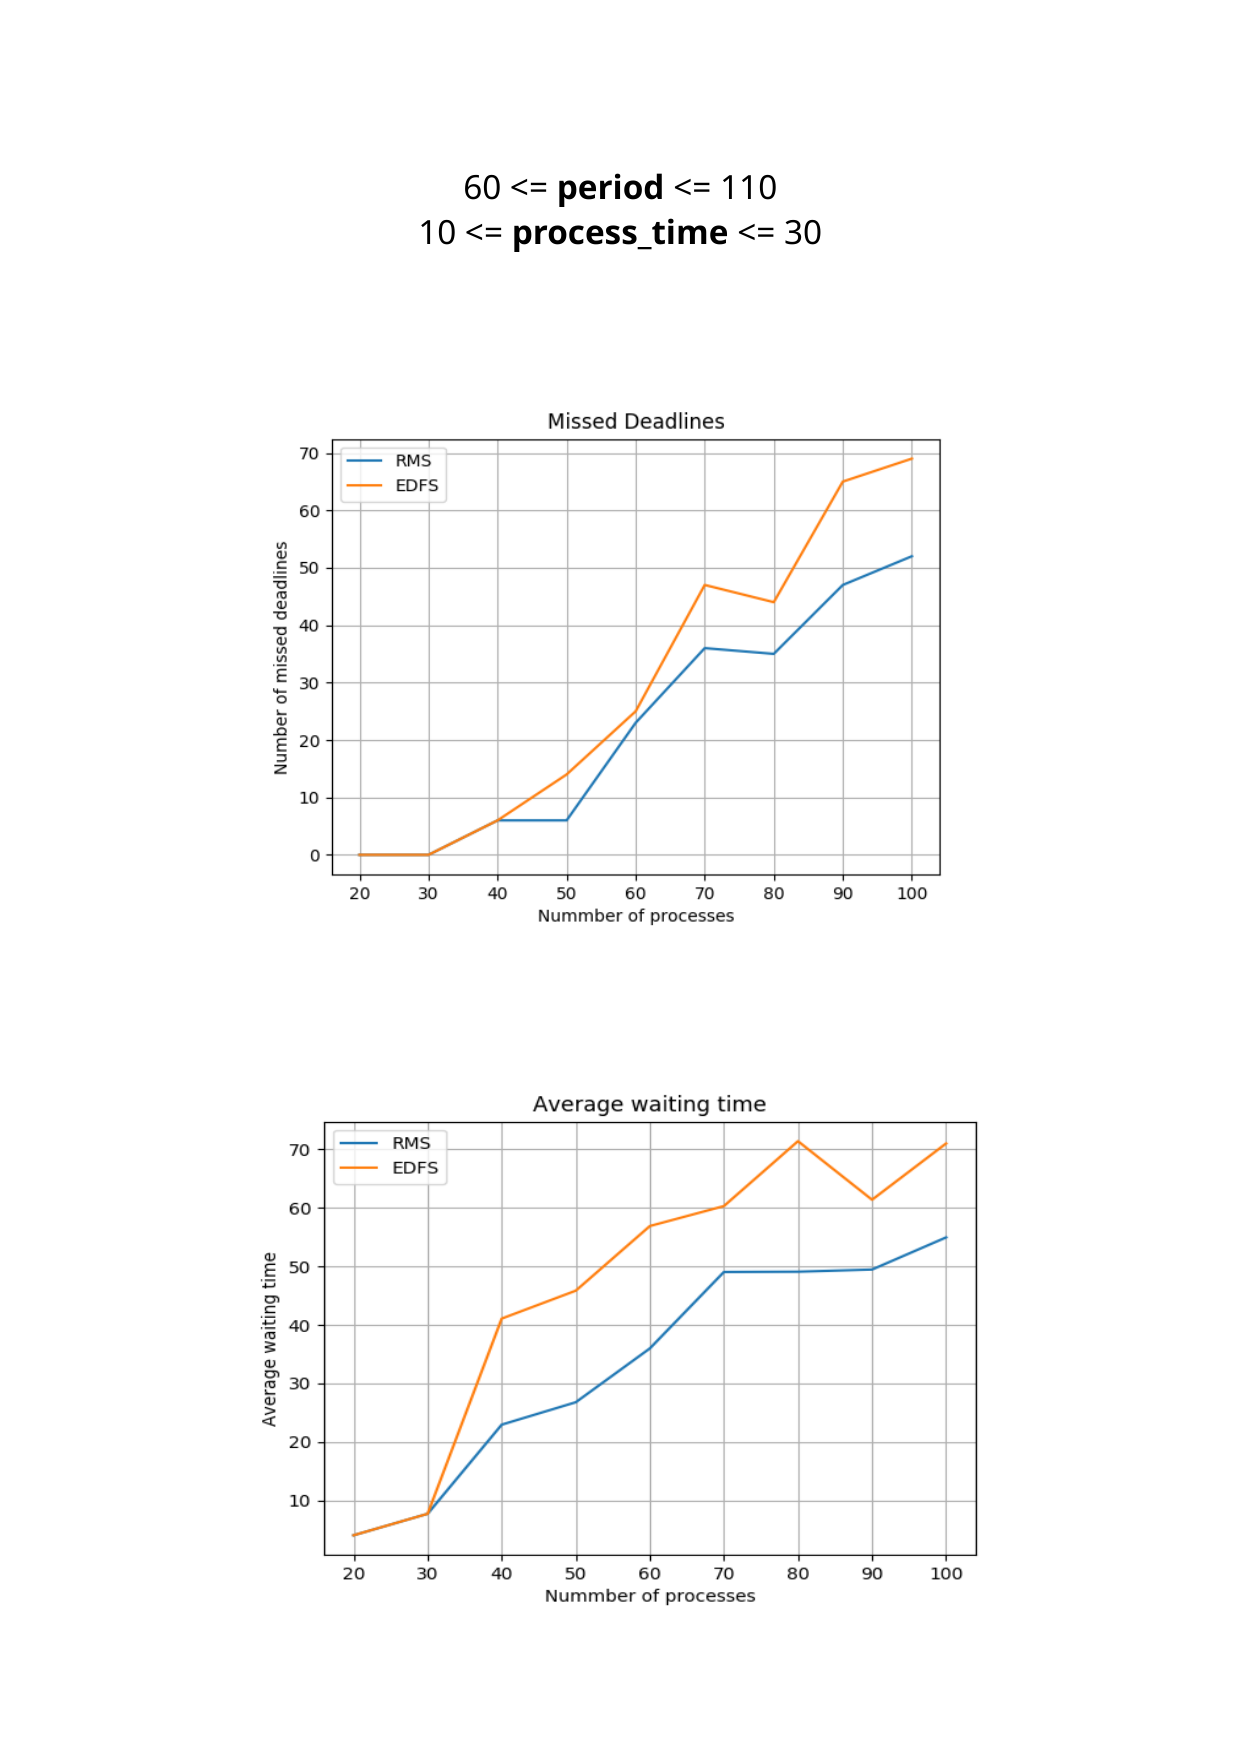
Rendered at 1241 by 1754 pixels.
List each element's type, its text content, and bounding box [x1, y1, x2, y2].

text 60 <= period <= 110 [118, 163, 1122, 209]
picture [234, 371, 1018, 937]
text 10 <= process_time <= 30 [118, 209, 1122, 254]
picture [219, 1055, 1060, 1617]
